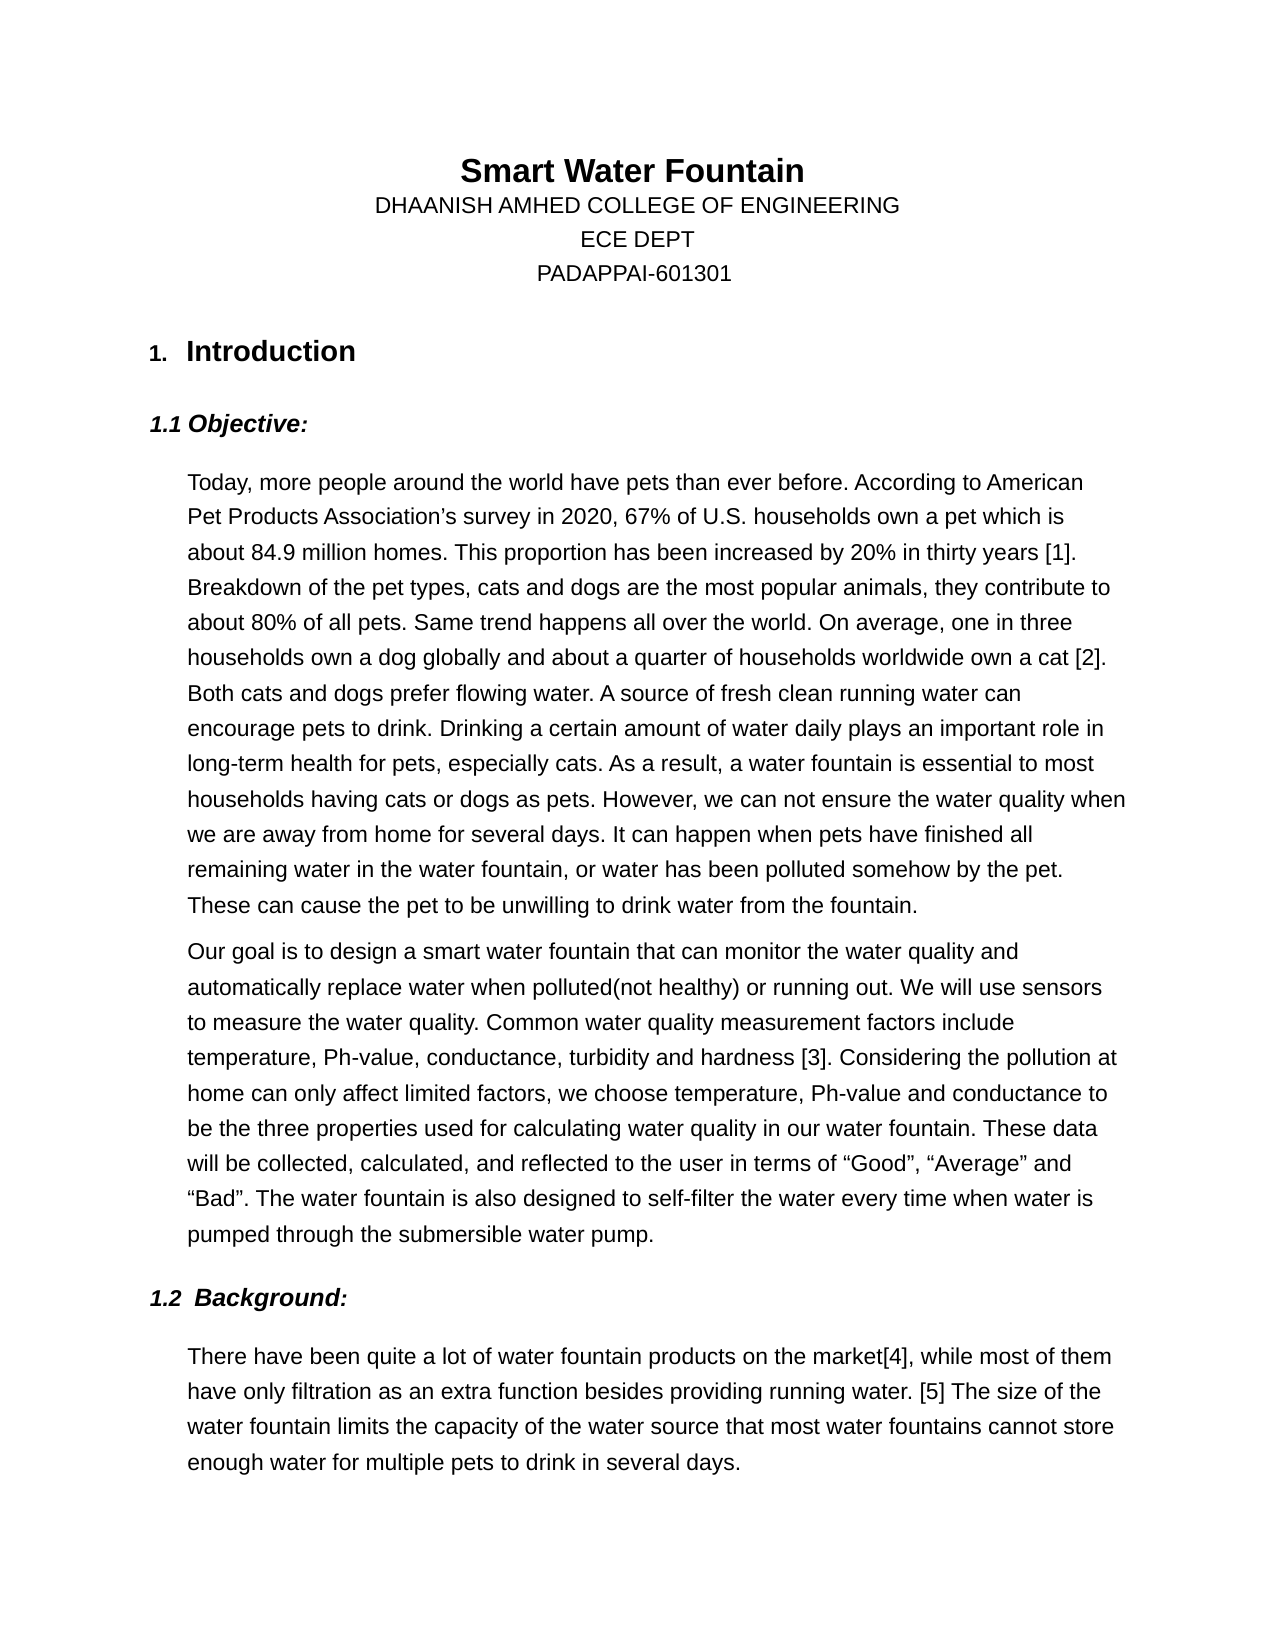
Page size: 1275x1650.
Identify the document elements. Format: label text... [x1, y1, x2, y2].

text DHAANISH AMHED COLLEGE OF ENGINEERING [150, 192, 1125, 218]
text 1.1 Objective: [149, 409, 1182, 438]
text Today, more people around the world have pets than ever before. According to American [187, 469, 1126, 496]
text ECE DEPT [150, 226, 1125, 252]
text 1.2 Background: [149, 1283, 1182, 1311]
text There have been quite a lot of water fountain products on the market[4], while most of them have only filtration as an extra function besides providing running water. [5] The size of the water fountain limits the capacity of the water source that most water fountains cannot store enough water for multiple pets to drink in several days. [187, 1343, 1126, 1475]
subtitle Introduction [148, 334, 1182, 368]
text Smart Water Fountain [150, 151, 1124, 189]
text Our goal is to design a smart water fountain that can monitor the water quality and automatically replace water when polluted(not healthy) or running out. We will use sensors to measure the water quality. Common water quality measurement factors include temperature, Ph-value, conductance, turbidity and hardness [3]. Considering the pollution at home can only affect limited factors, we choose temperature, Ph-value and conductance to be the three properties used for calculating water quality in our water fountain. These data will be collected, calculated, and reflected to the user in terms of “Good”, “Average” and “Bad”. The water fountain is also designed to self-filter the water every time when water is pumped through the submersible water pump. [187, 938, 1126, 1247]
text Pet Products Association’s survey in 2020, 67% of U.S. households own a pet which is about 84.9 million homes. This proportion has been increased by 20% in thirty years [1]. Breakdown of the pet types, cats and dogs are the most popular animals, they contribute to about 80% of all pets. Same trend happens all over the world. On average, one in three households own a dog globally and about a quarter of households worldwide own a cat [2]. Both cats and dogs prefer flowing water. A source of fresh clean running water can encourage pets to drink. Drinking a certain amount of water daily plays an important role in long-term health for pets, especially cats. As a result, a water fountain is essential to most households having cats or dogs as pets. However, we can not ensure the water quality when we are away from home for several days. It can happen when pets have finished all remaining water in the water fountain, or water has been polluted somehow by the pet. These can cause the pet to be unwilling to drink water from the fountain. [187, 503, 1126, 918]
text PADAPPAI-601301 [150, 259, 1125, 286]
